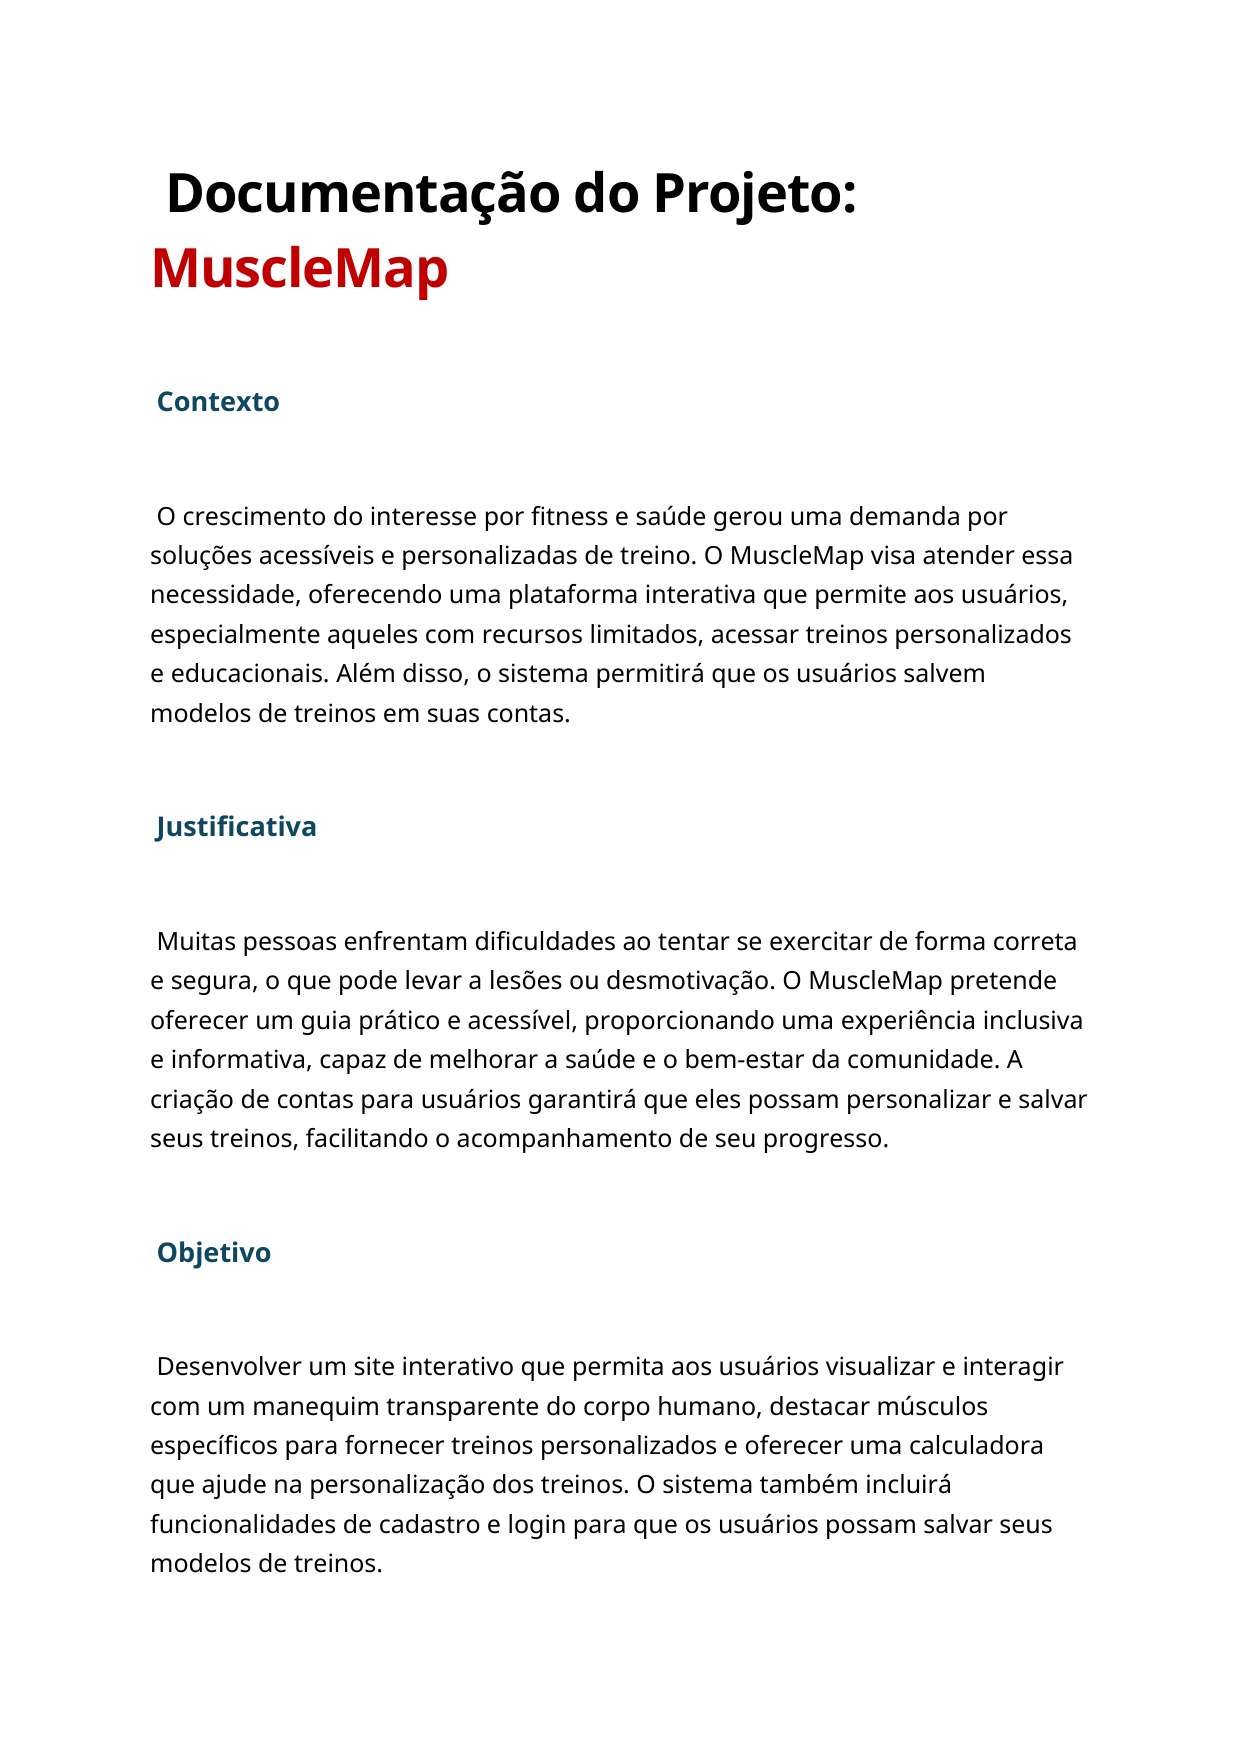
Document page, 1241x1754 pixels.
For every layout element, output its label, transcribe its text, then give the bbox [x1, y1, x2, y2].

text Objetivo [150, 1233, 1090, 1270]
text O crescimento do interesse por fitness e saúde gerou uma demanda por soluções acessíveis e personalizadas de treino. O MuscleMap visa atender essa necessidade, oferecendo uma plataforma interativa que permite aos usuários, especialmente aqueles com recursos limitados, acessar treinos personalizados e educacionais. Além disso, o sistema permitirá que os usuários salvem modelos de treinos em suas contas. [150, 498, 1090, 730]
text Muitas pessoas enfrentam dificuldades ao tentar se exercitar de forma correta e segura, o que pode levar a lesões ou desmotivação. O MuscleMap pretende oferecer um guia prático e acessível, proporcionando uma experiência inclusiva e informativa, capaz de melhorar a saúde e o bem-estar da comunidade. A criação de contas para usuários garantirá que eles possam personalizar e salvar seus treinos, facilitando o acompanhamento de seu progresso. [150, 923, 1090, 1155]
text Contexto [150, 383, 1090, 419]
text Documentação do Projeto: MuscleMap [150, 150, 1090, 303]
text Desenvolver um site interativo que permita aos usuários visualizar e interagir com um manequim transparente do corpo humano, destacar músculos específicos para fornecer treinos personalizados e oferecer uma calculadora que ajude na personalização dos treinos. O sistema também incluirá funcionalidades de cadastro e login para que os usuários possam salvar seus modelos de treinos. [150, 1349, 1090, 1580]
text Justificativa [150, 808, 1090, 845]
